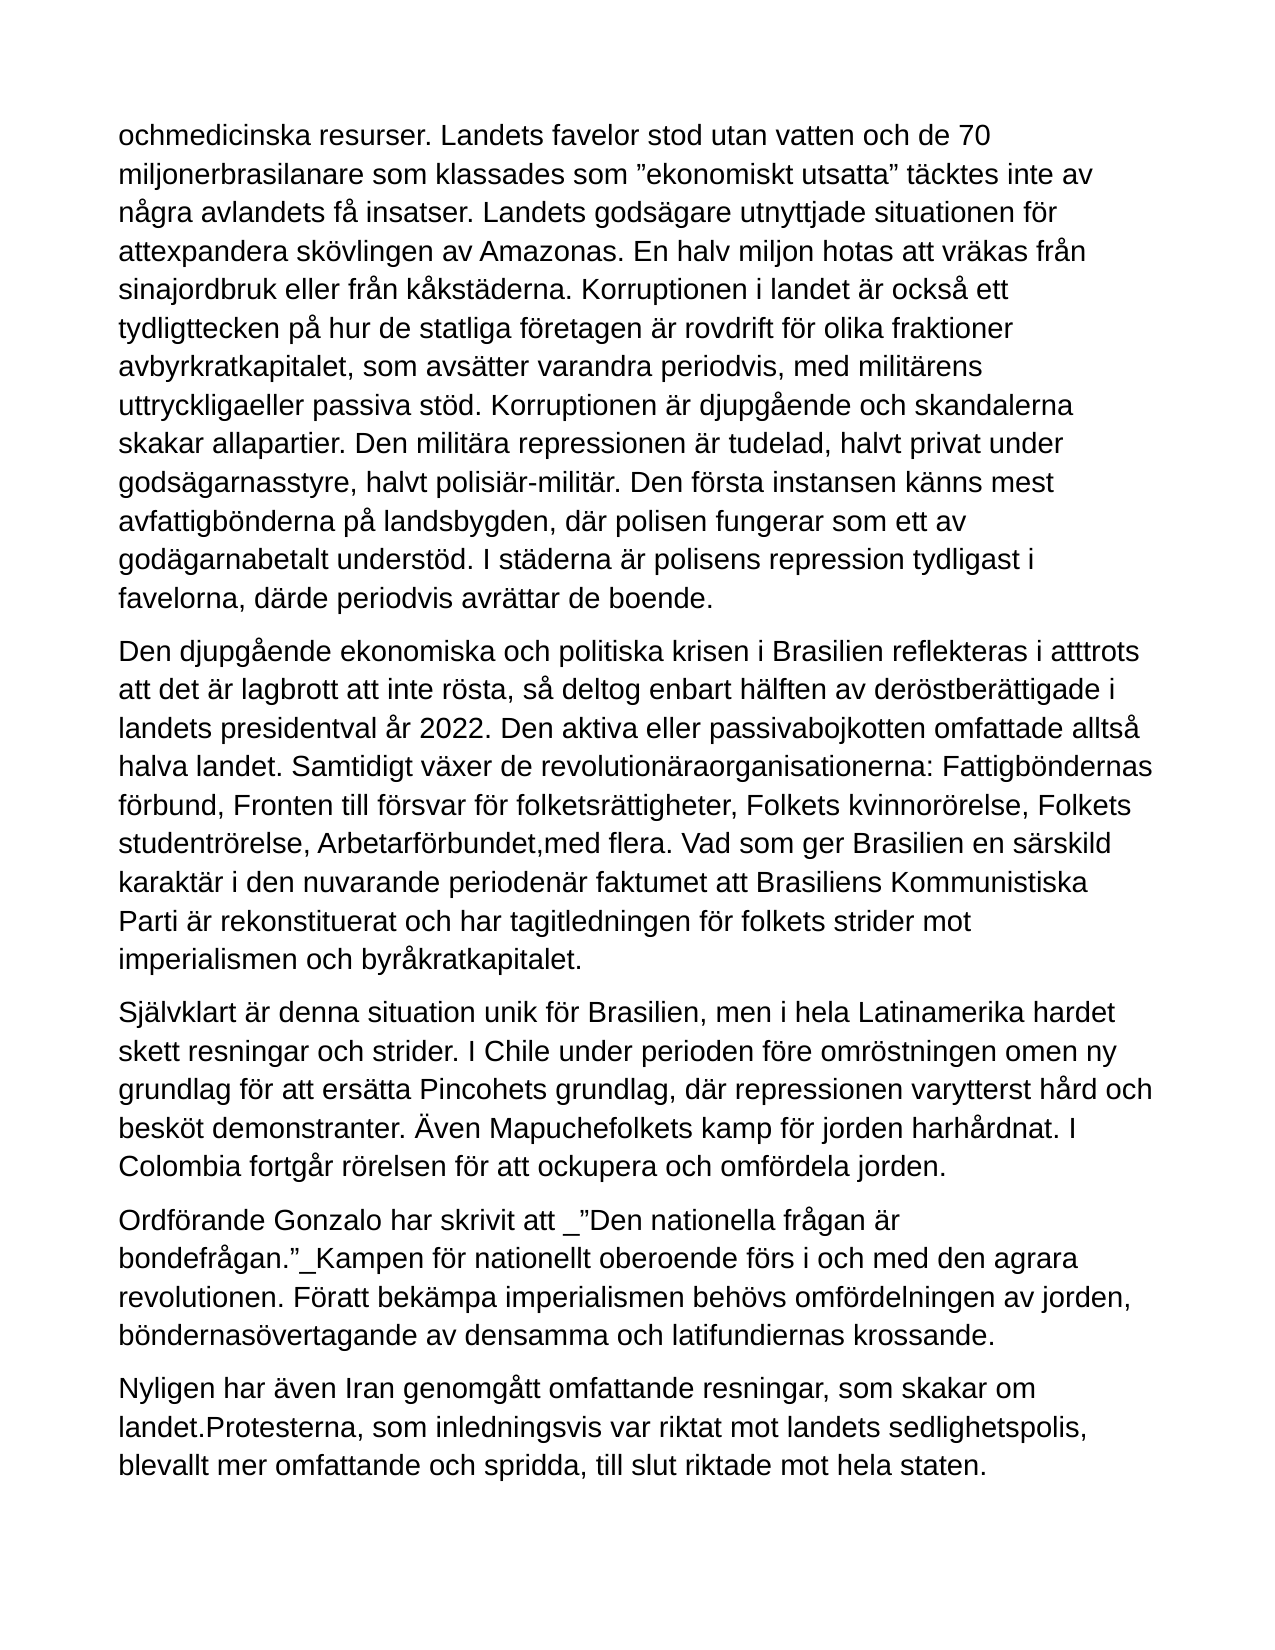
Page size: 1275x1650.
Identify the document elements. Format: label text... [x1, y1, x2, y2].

text Den djupgående ekonomiska och politiska krisen i Brasilien reflekteras i atttrots att det är lagbrott att inte rösta, så deltog enbart hälften av deröstberättigade i landets presidentval år 2022. Den aktiva eller passivabojkotten omfattade alltså halva landet. Samtidigt växer de revolutionäraorganisationerna: Fattigböndernas förbund, Fronten till försvar för folketsrättigheter, Folkets kvinnorörelse, Folkets studentrörelse, Arbetarförbundet,med flera. Vad som ger Brasilien en särskild karaktär i den nuvarande periodenär faktumet att Brasiliens Kommunistiska Parti är rekonstituerat och har tagitledningen för folkets strider mot imperialismen och byråkratkapitalet. [118, 634, 1157, 976]
text Självklart är denna situation unik för Brasilien, men i hela Latinamerika hardet skett resningar och strider. I Chile under perioden före omröstningen omen ny grundlag för att ersätta Pincohets grundlag, där repressionen varytterst hård och besköt demonstranter. Även Mapuchefolkets kamp för jorden harhårdnat. I Colombia fortgår rörelsen för att ockupera och omfördela jorden. [118, 995, 1157, 1183]
text Nyligen har även Iran genomgått omfattande resningar, som skakar om landet.Protesterna, som inledningsvis var riktat mot landets sedlighetspolis, blevallt mer omfattande och spridda, till slut riktade mot hela staten. [118, 1371, 1157, 1482]
text Ordförande Gonzalo har skrivit att _”Den nationella frågan är bondefrågan.”_Kampen för nationellt oberoende förs i och med den agrara revolutionen. Föratt bekämpa imperialismen behövs omfördelningen av jorden, böndernasövertagande av densamma och latifundiernas krossande. [118, 1202, 1157, 1352]
text ochmedicinska resurser. Landets favelor stod utan vatten och de 70 miljonerbrasilanare som klassades som ”ekonomiskt utsatta” täcktes inte av några avlandets få insatser. Landets godsägare utnyttjade situationen för attexpandera skövlingen av Amazonas. En halv miljon hotas att vräkas från sinajordbruk eller från kåkstäderna. Korruptionen i landet är också ett tydligttecken på hur de statliga företagen är rovdrift för olika fraktioner avbyrkratkapitalet, som avsätter varandra periodvis, med militärens uttryckligaeller passiva stöd. Korruptionen är djupgående och skandalerna skakar allapartier. Den militära repressionen är tudelad, halvt privat under godsägarnasstyre, halvt polisiär-militär. Den första instansen känns mest avfattigbönderna på landsbygden, där polisen fungerar som ett av godägarnabetalt understöd. I städerna är polisens repression tydligast i favelorna, därde periodvis avrättar de boende. [118, 118, 1157, 614]
